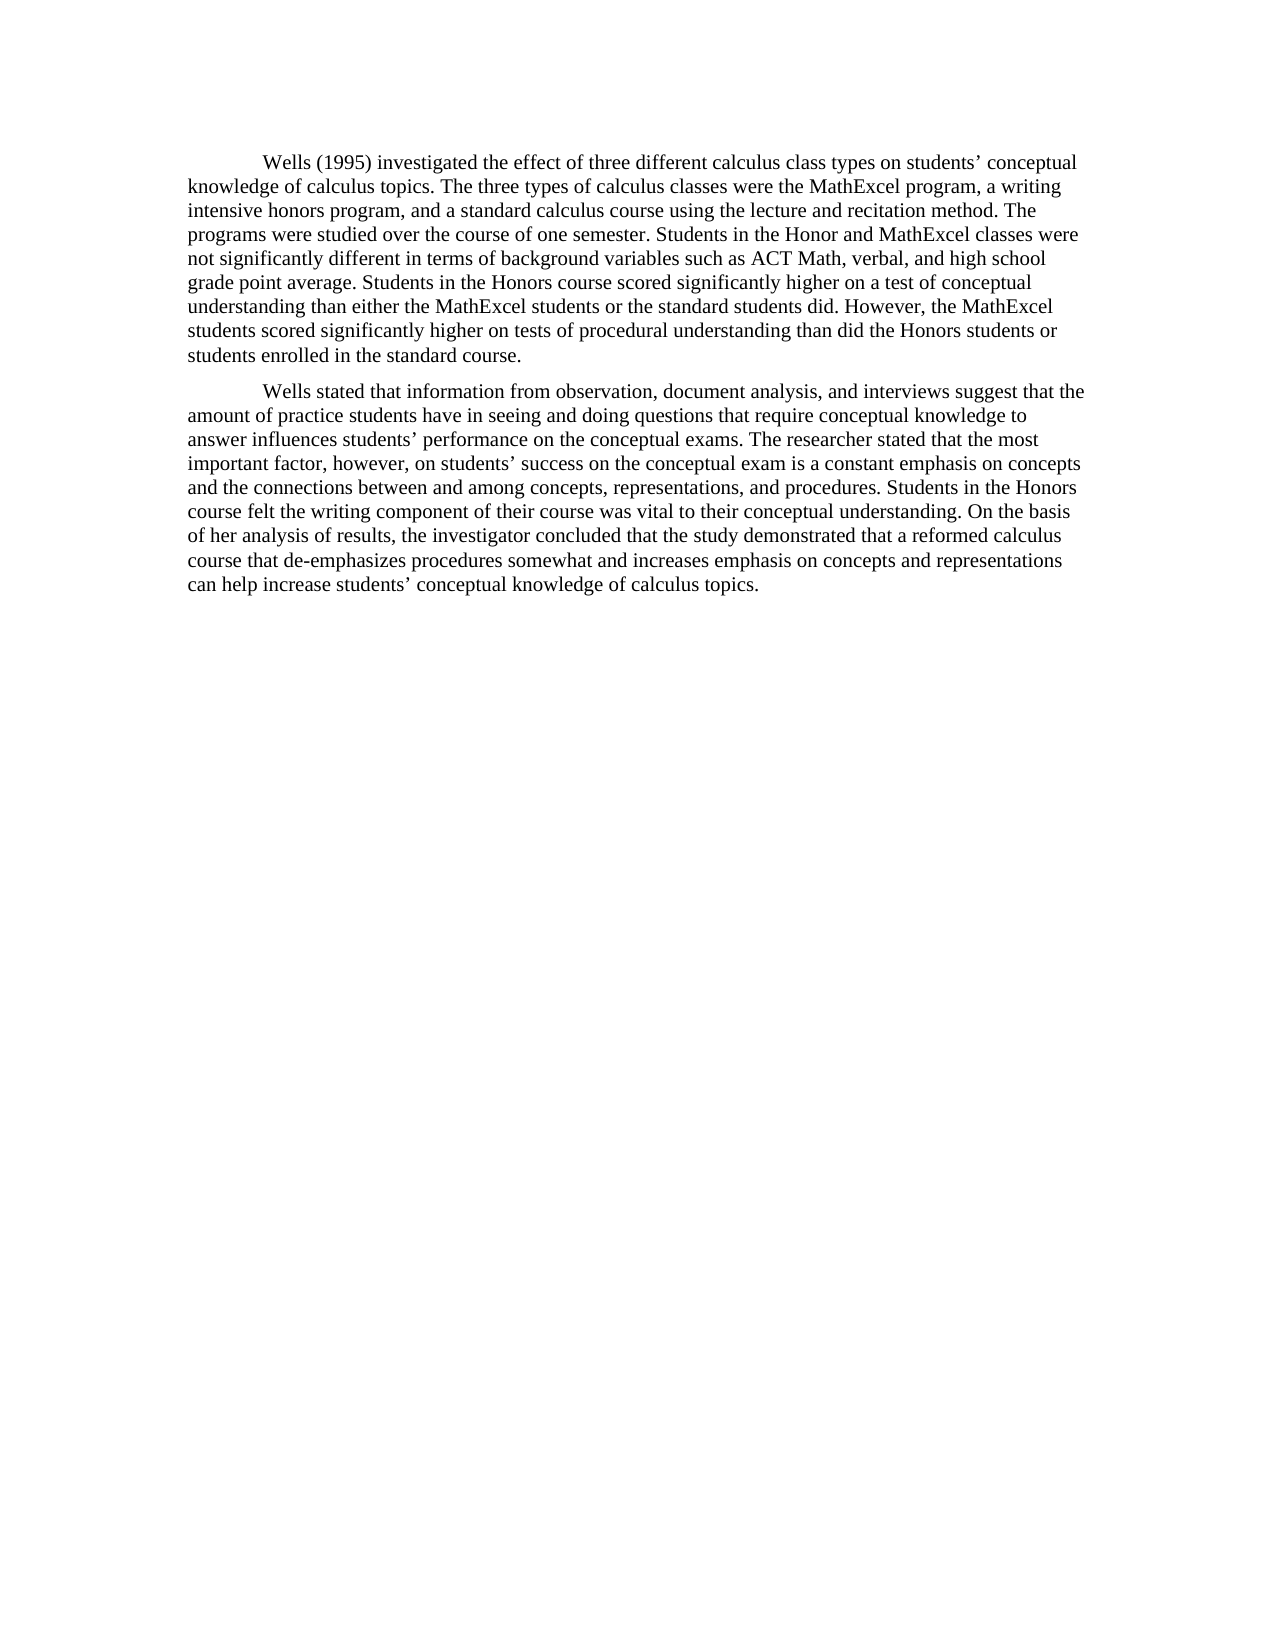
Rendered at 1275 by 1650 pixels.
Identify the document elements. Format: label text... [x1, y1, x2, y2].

text Wells stated that information from observation, document analysis, and interviews suggest that the amount of practice students have in seeing and doing questions that require conceptual knowledge to answer influences students’ performance on the conceptual exams. The researcher stated that the most important factor, however, on students’ success on the conceptual exam is a constant emphasis on concepts and the connections between and among concepts, representations, and procedures. Students in the Honors course felt the writing component of their course was vital to their conceptual understanding. On the basis of her analysis of results, the investigator concluded that the study demonstrated that a reformed calculus course that de-emphasizes procedures somewhat and increases emphasis on concepts and representations can help increase students’ conceptual knowledge of calculus topics. [187, 379, 1087, 596]
text Wells (1995) investigated the effect of three different calculus class types on students’ conceptual knowledge of calculus topics. The three types of calculus classes were the MathExcel program, a writing intensive honors program, and a standard calculus course using the lecture and recitation method. The programs were studied over the course of one semester. Students in the Honor and MathExcel classes were not significantly different in terms of background variables such as ACT Math, verbal, and high school grade point average. Students in the Honors course scored significantly higher on a test of conceptual understanding than either the MathExcel students or the standard students did. However, the MathExcel students scored significantly higher on tests of procedural understanding than did the Honors students or students enrolled in the standard course. [187, 150, 1087, 367]
